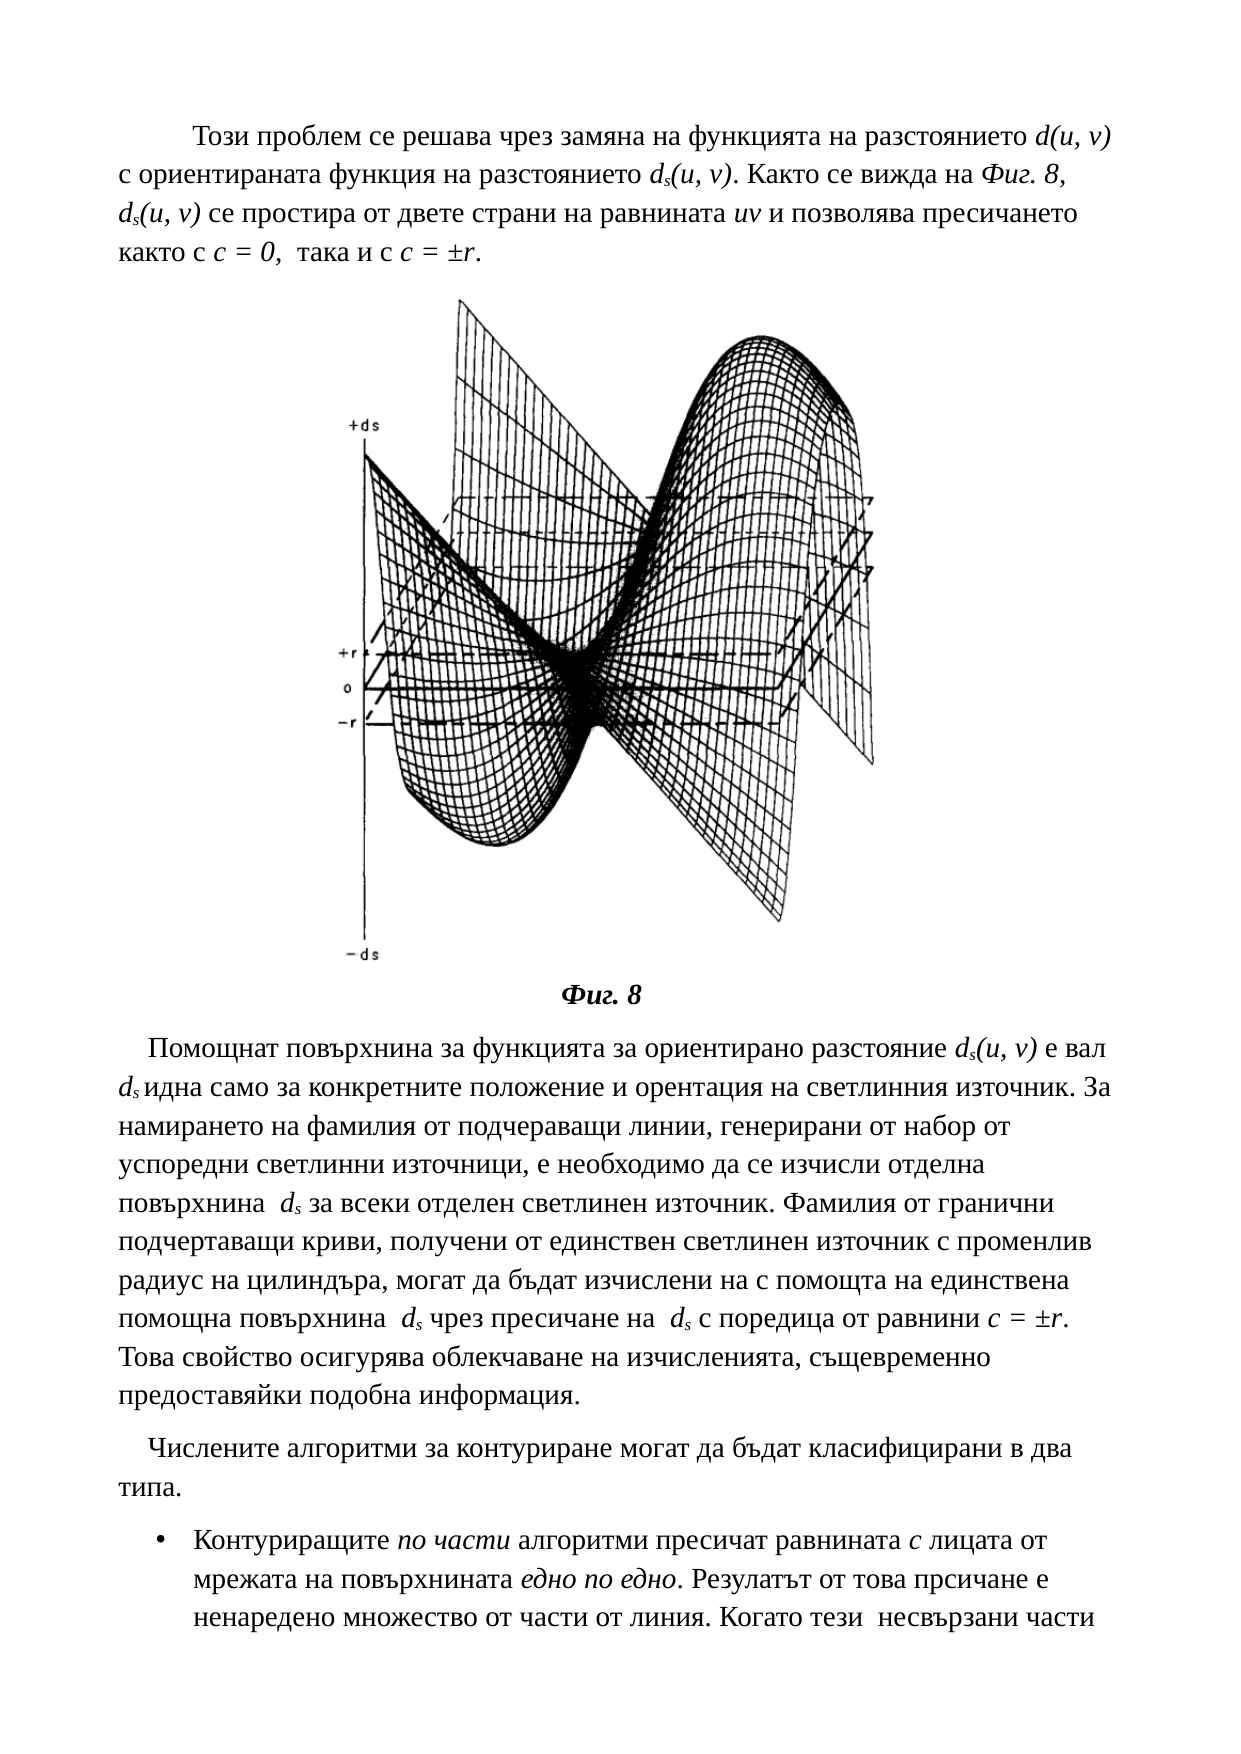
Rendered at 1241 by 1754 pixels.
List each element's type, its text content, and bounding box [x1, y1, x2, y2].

text Фиг. 8 [118, 977, 1122, 1011]
text Числените алгоритми за контуриране могат да бъдат класифицирани в два типа. [118, 1431, 1122, 1503]
picture [303, 286, 937, 976]
list Контуриращите по части алгоритми пресичат равнината c лицата от мрежата на повърхнината едно по едно. Резулатът от това прсичане е ненаредено множество от части от линия. Когато тези несвързани части [156, 1522, 1122, 1633]
text Този проблем се решава чрез замяна на функцията на разстоянието d(u, v) с ориентираната функция на разстоянието ds(u, v). Както се вижда на Фиг. 8, ds(u, v) се простира от двете страни на равнината uv и позволява пресичането както с c = 0, така и с c = ±r. [118, 118, 1122, 267]
text Помощнат повърхнина за функцията за ориентирано разстояние ds(u, v) е вал ds идна само за конкретните положение и орентация на светлинния източник. За намирането на фамилия от подчераващи линии, генерирани от набор от успоредни светлинни източници, е необходимо да се изчисли отделна повърхнина ds за всеки отделен светлинен източник. Фамилия от гранични подчертаващи криви, получени от единствен светлинен източник с променлив радиус на цилиндъра, могат да бъдат изчислени на с помощта на единствена помощна повърхнина ds чрез пресичане на ds с поредица от равнини c = ±r. Това свойство осигурява облекчаване на изчисленията, същевременно предоставяйки подобна информация. [118, 1031, 1122, 1411]
